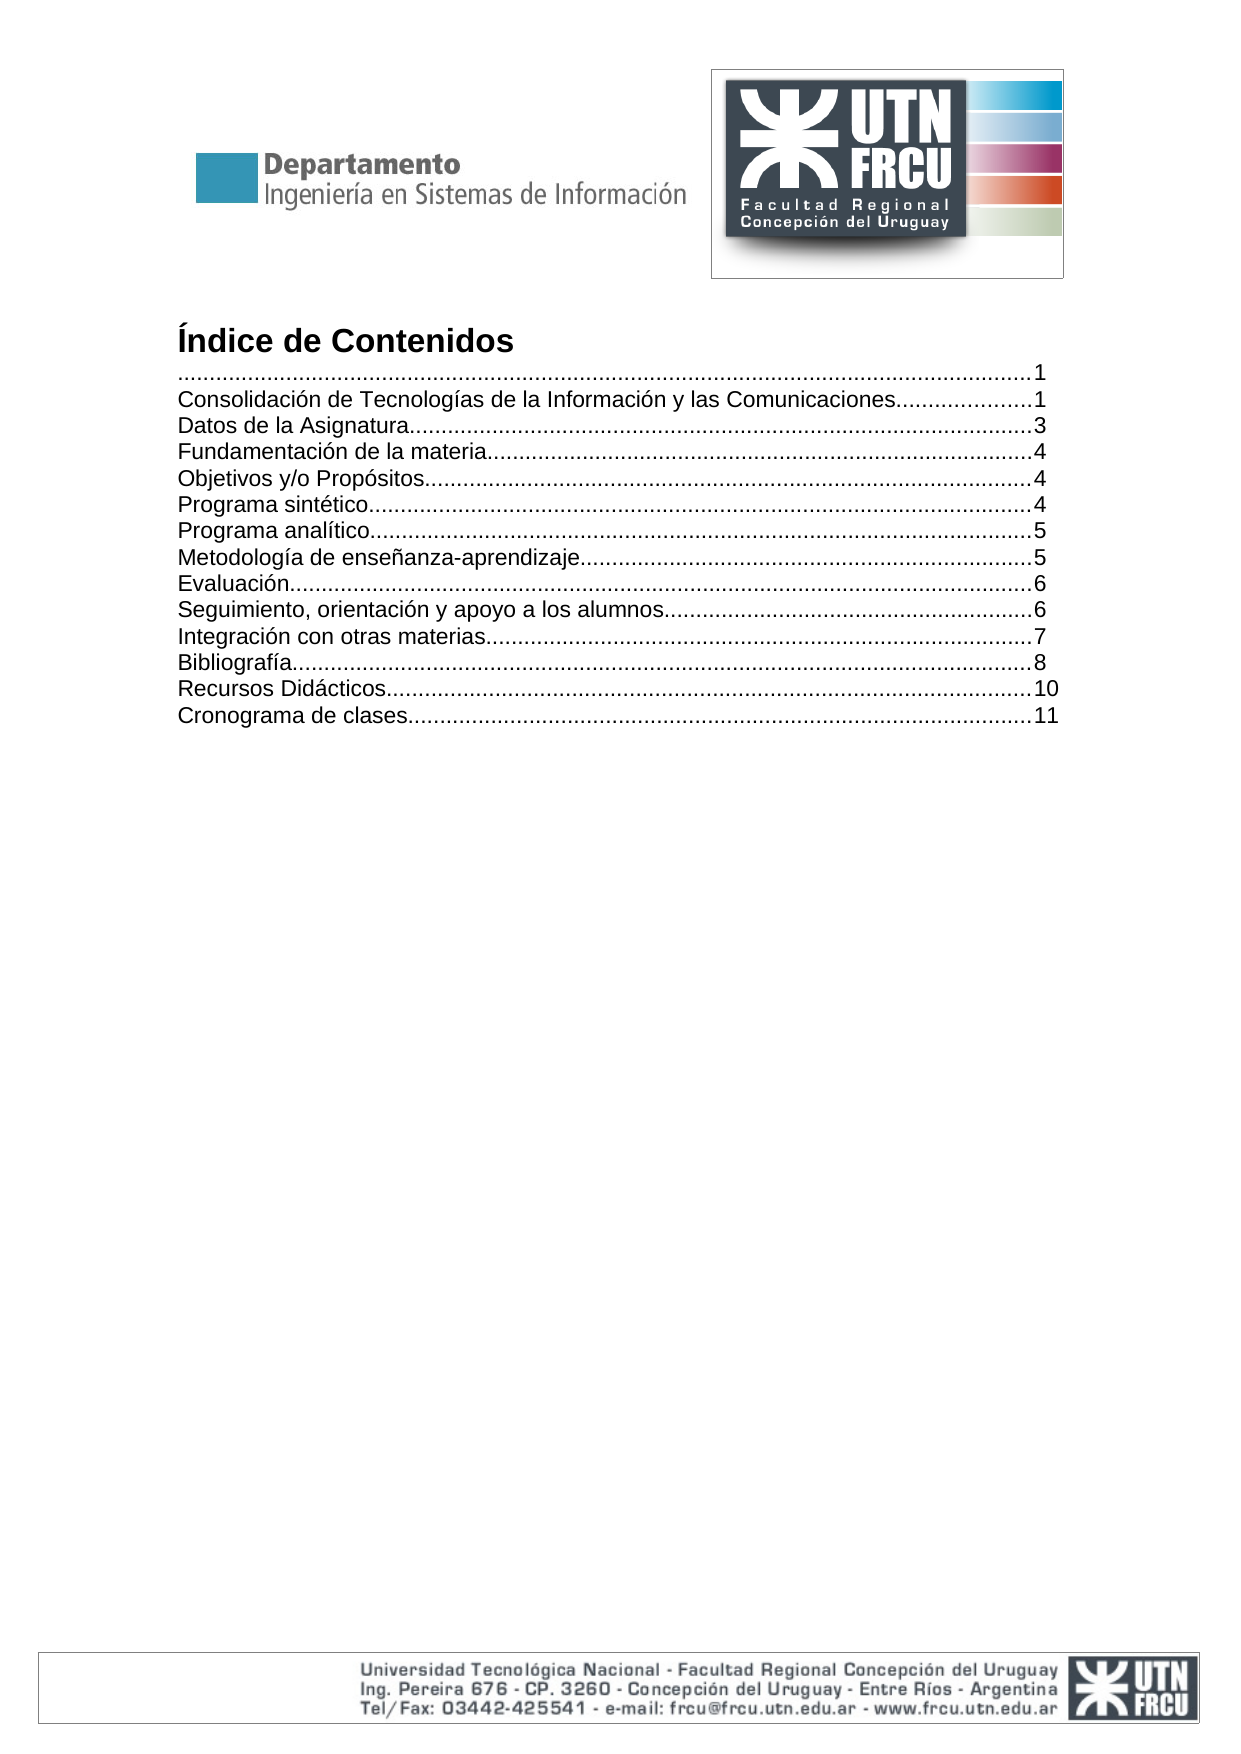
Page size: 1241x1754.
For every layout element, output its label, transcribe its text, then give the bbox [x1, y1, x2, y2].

text Consolidación de Tecnologías de la Información y las Comunicaciones. 1 [177, 386, 1063, 412]
text Datos de la Asignatura 3 [177, 412, 1063, 438]
picture [183, 136, 699, 216]
text Bibliografía 8 [177, 649, 1063, 675]
text Objetivos y/o Propósitos 4 [177, 464, 1063, 491]
text Evaluación 6 [177, 570, 1063, 596]
text 1 [177, 359, 1063, 386]
picture [712, 70, 1063, 278]
text Integración con otras materias 7 [177, 623, 1063, 649]
text Seguimiento, orientación y apoyo a los alumnos 6 [177, 596, 1063, 623]
text Cronograma de clases 11 [177, 702, 1063, 728]
picture [39, 1653, 1199, 1723]
text Programa sintético 4 [177, 491, 1063, 517]
text Metodología de enseñanza-aprendizaje 5 [177, 544, 1063, 570]
subtitle Índice de Contenidos [177, 321, 1064, 359]
text Fundamentación de la materia 4 [177, 438, 1063, 464]
text Programa analítico 5 [177, 517, 1063, 544]
text Recursos Didácticos 10 [177, 675, 1063, 702]
